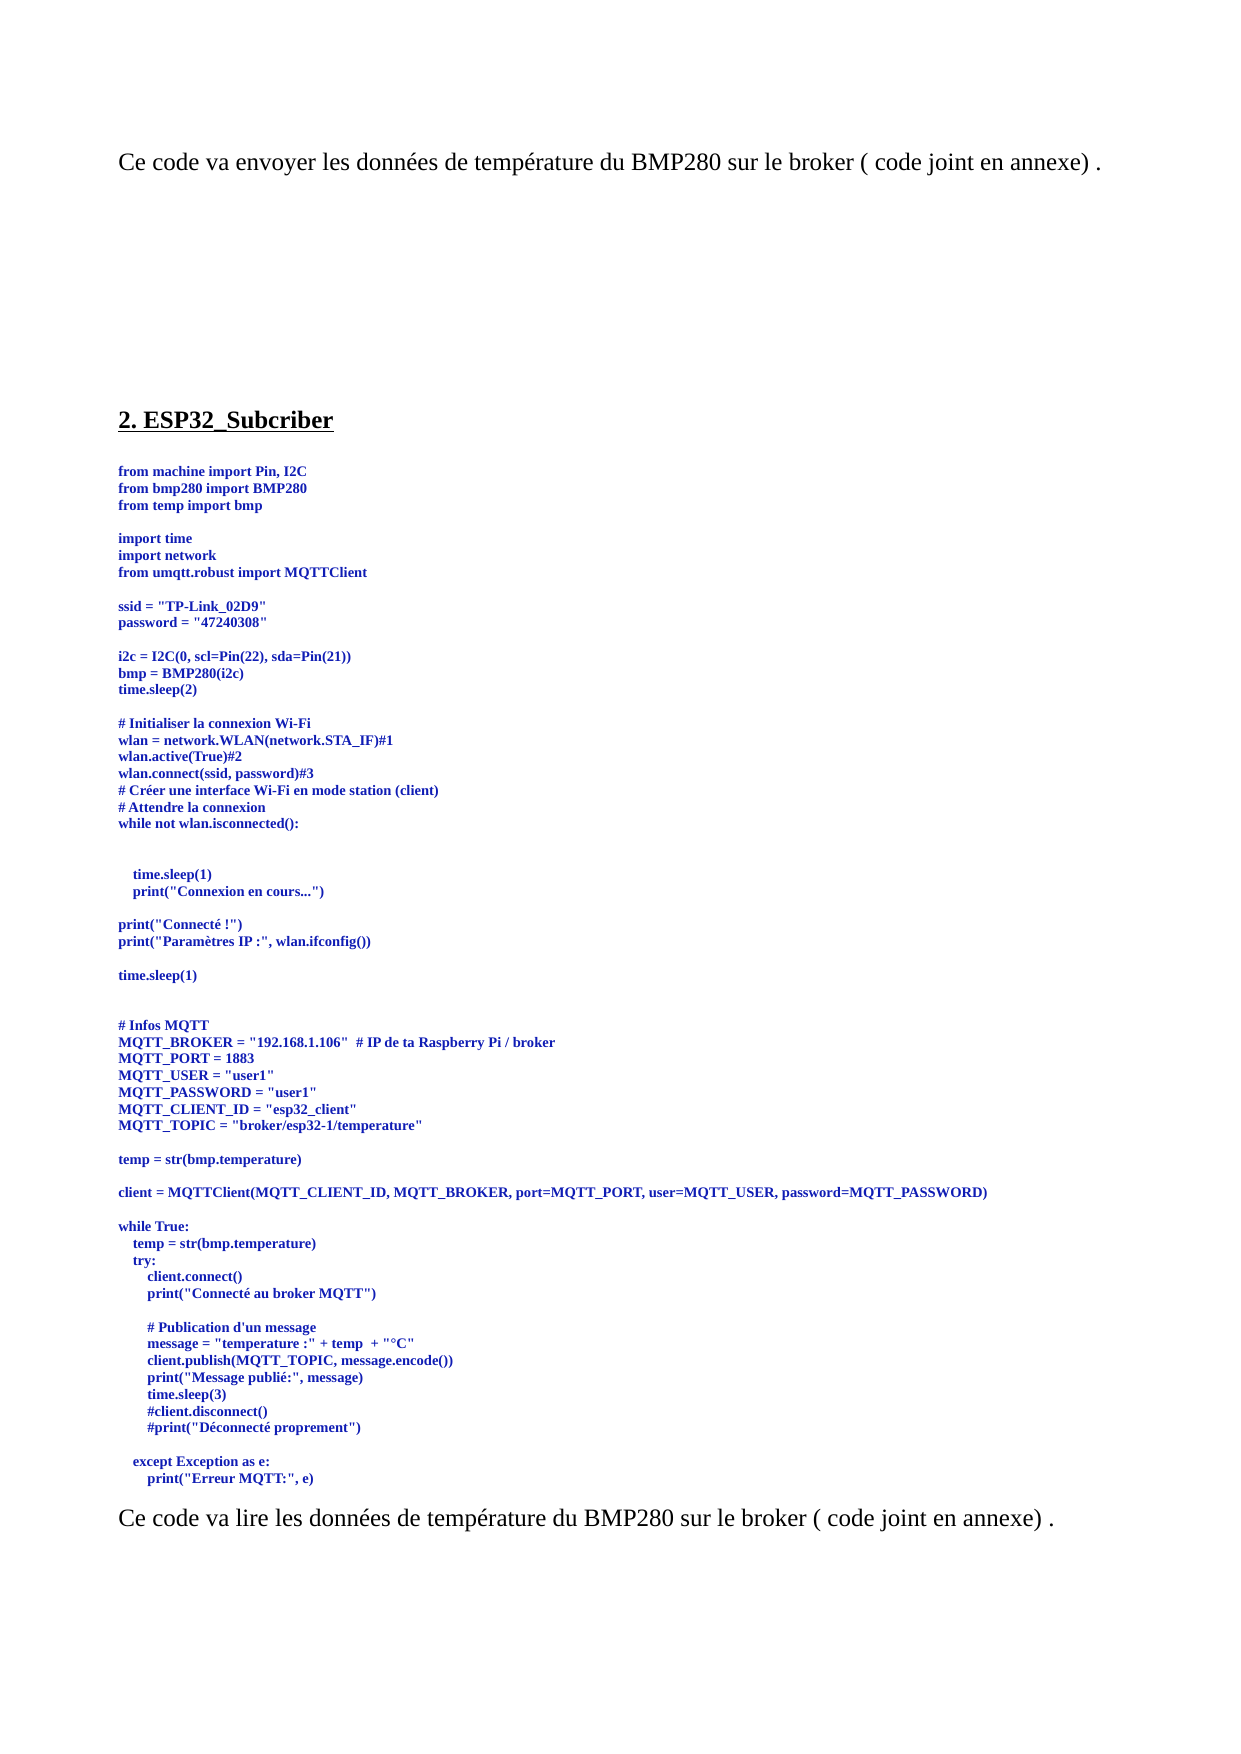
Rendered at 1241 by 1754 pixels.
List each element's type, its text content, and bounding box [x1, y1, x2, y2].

text from temp import bmp [118, 497, 1122, 513]
text MQTT_USER = "user1" [118, 1067, 1122, 1084]
text Ce code va envoyer les données de température du BMP280 sur le broker ( code joint en annexe) . [118, 147, 1122, 176]
text # Attendre la connexion [118, 798, 1122, 815]
text # Infos MQTT [118, 1017, 1122, 1033]
text # Initialiser la connexion Wi-Fi [118, 715, 1122, 731]
text from bmp280 import BMP280 [118, 480, 1122, 497]
text print("Connecté au broker MQTT") [118, 1285, 1122, 1302]
text client.publish(MQTT_TOPIC, message.encode()) [118, 1352, 1122, 1369]
text # Publication d'un message [118, 1318, 1122, 1335]
text import time [118, 530, 1122, 547]
text time.sleep(1) [118, 966, 1122, 983]
text #print("Déconnecté proprement") [118, 1419, 1122, 1436]
text message = "temperature :" + temp + "°C" [118, 1335, 1122, 1352]
text MQTT_BROKER = "192.168.1.106" # IP de ta Raspberry Pi / broker [118, 1033, 1122, 1050]
text print("Message publié:", message) [118, 1369, 1122, 1386]
text from machine import Pin, I2C [118, 463, 1122, 480]
text #client.disconnect() [118, 1402, 1122, 1419]
text import network [118, 547, 1122, 564]
text 2. ESP32_Subcriber [118, 406, 1122, 434]
text client.connect() [118, 1268, 1122, 1285]
text bmp = BMP280(i2c) [118, 664, 1122, 681]
text time.sleep(1) [118, 866, 1122, 882]
text except Exception as e: [118, 1453, 1122, 1469]
text while True: [118, 1218, 1122, 1234]
text MQTT_CLIENT_ID = "esp32_client" [118, 1100, 1122, 1117]
text client = MQTTClient(MQTT_CLIENT_ID, MQTT_BROKER, port=MQTT_PORT, user=MQTT_USER, password=MQTT_PASSWORD) [118, 1184, 1122, 1201]
text print("Connecté !") [118, 916, 1122, 933]
text # Créer une interface Wi-Fi en mode station (client) [118, 782, 1122, 798]
text wlan.connect(ssid, password)#3 [118, 765, 1122, 782]
text MQTT_PASSWORD = "user1" [118, 1084, 1122, 1100]
text MQTT_TOPIC = "broker/esp32-1/temperature" [118, 1117, 1122, 1134]
text time.sleep(3) [118, 1386, 1122, 1402]
text wlan.active(True)#2 [118, 748, 1122, 765]
text i2c = I2C(0, scl=Pin(22), sda=Pin(21)) [118, 648, 1122, 664]
text print("Erreur MQTT:", e) [118, 1469, 1122, 1486]
text MQTT_PORT = 1883 [118, 1050, 1122, 1067]
text print("Paramètres IP :", wlan.ifconfig()) [118, 933, 1122, 949]
text try: [118, 1251, 1122, 1268]
text temp = str(bmp.temperature) [118, 1151, 1122, 1167]
text Ce code va lire les données de température du BMP280 sur le broker ( code joint en annexe) . [118, 1503, 1122, 1532]
text ssid = "TP-Link_02D9" [118, 597, 1122, 614]
text print("Connexion en cours...") [118, 882, 1122, 899]
text temp = str(bmp.temperature) [118, 1234, 1122, 1251]
text while not wlan.isconnected(): [118, 815, 1122, 832]
text time.sleep(2) [118, 681, 1122, 698]
text password = "47240308" [118, 614, 1122, 631]
text wlan = network.WLAN(network.STA_IF)#1 [118, 731, 1122, 748]
text from umqtt.robust import MQTTClient [118, 564, 1122, 581]
